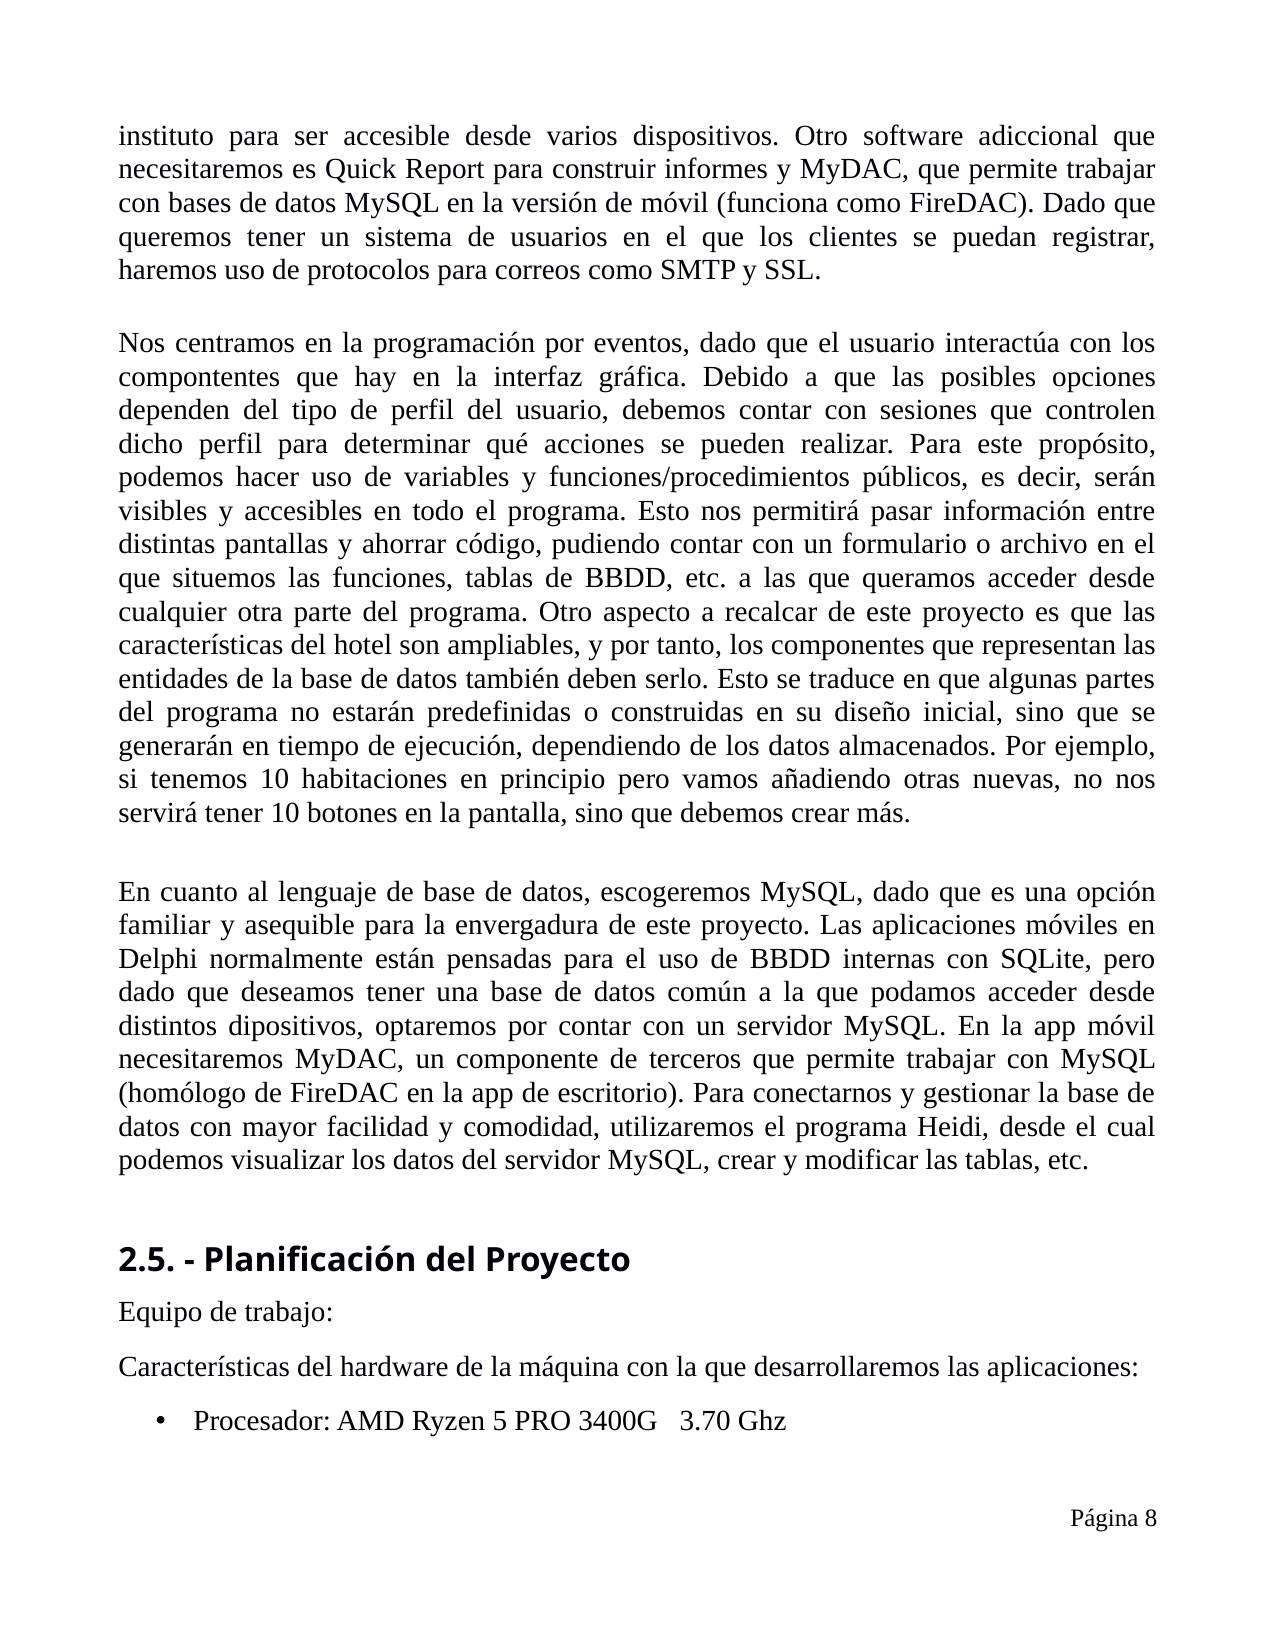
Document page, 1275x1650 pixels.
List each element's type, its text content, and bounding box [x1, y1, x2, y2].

list Procesador: AMD Ryzen 5 PRO 3400G 3.70 Ghz [156, 1403, 1157, 1437]
text instituto para ser accesible desde varios dispositivos. Otro software adiccional que necesitaremos es Quick Report para construir informes y MyDAC, que permite trabajar con bases de datos MySQL en la versión de móvil (funciona como FireDAC). Dado que queremos tener un sistema de usuarios en el que los clientes se puedan registrar, haremos uso de protocolos para correos como SMTP y SSL. [118, 118, 1157, 286]
list Equipo de trabajo: [118, 1294, 1157, 1327]
subtitle 2.5. - Planificación del Proyecto [118, 1236, 1157, 1281]
text En cuanto al lenguaje de base de datos, escogeremos MySQL, dado que es una opción familiar y asequible para la envergadura de este proyecto. Las aplicaciones móviles en Delphi normalmente están pensadas para el uso de BBDD internas con SQLite, pero dado que deseamos tener una base de datos común a la que podamos acceder desde distintos dipositivos, optaremos por contar con un servidor MySQL. En la app móvil necesitaremos MyDAC, un componente de terceros que permite trabajar con MySQL (homólogo de FireDAC en la app de escritorio). Para conectarnos y gestionar la base de datos con mayor facilidad y comodidad, utilizaremos el programa Heidi, desde el cual podemos visualizar los datos del servidor MySQL, crear y modificar las tablas, etc. [118, 874, 1157, 1176]
text Características del hardware de la máquina con la que desarrollaremos las aplicaciones: [118, 1349, 1157, 1382]
text Nos centramos en la programación por eventos, dado que el usuario interactúa con los compontentes que hay en la interfaz gráfica. Debido a que las posibles opciones dependen del tipo de perfil del usuario, debemos contar con sesiones que controlen dicho perfil para determinar qué acciones se pueden realizar. Para este propósito, podemos hacer uso de variables y funciones/procedimientos públicos, es decir, serán visibles y accesibles en todo el programa. Esto nos permitirá pasar información entre distintas pantallas y ahorrar código, pudiendo contar con un formulario o archivo en el que situemos las funciones, tablas de BBDD, etc. a las que queramos acceder desde cualquier otra parte del programa. Otro aspecto a recalcar de este proyecto es que las características del hotel son ampliables, y por tanto, los componentes que representan las entidades de la base de datos también deben serlo. Esto se traduce en que algunas partes del programa no estarán predefinidas o construidas en su diseño inicial, sino que se generarán en tiempo de ejecución, dependiendo de los datos almacenados. Por ejemplo, si tenemos 10 habitaciones en principio pero vamos añadiendo otras nuevas, no nos servirá tener 10 botones en la pantalla, sino que debemos crear más. [118, 325, 1157, 828]
